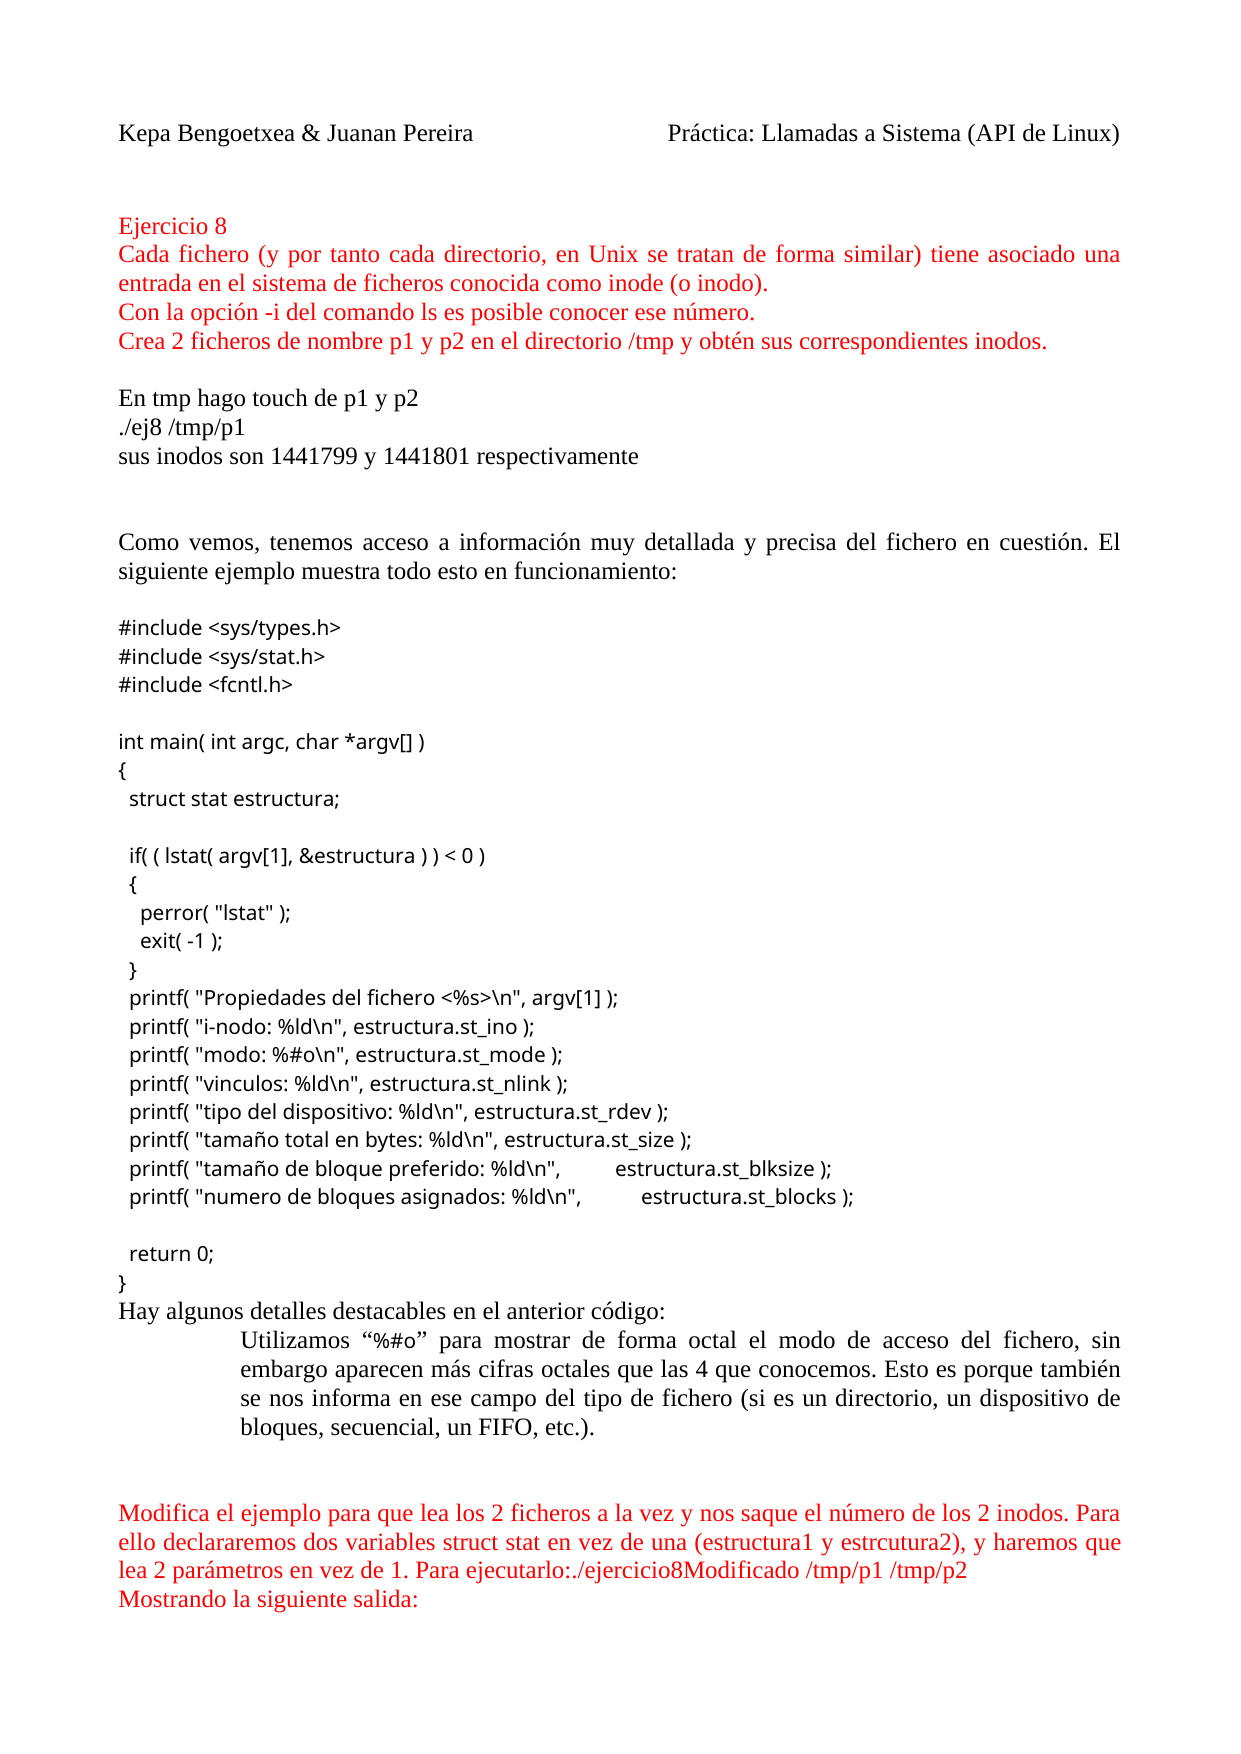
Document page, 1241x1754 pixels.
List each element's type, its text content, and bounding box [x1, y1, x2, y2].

text printf( "tipo del dispositivo: %ld\n", estructura.st_rdev ); [118, 1097, 1122, 1126]
text printf( "vinculos: %ld\n", estructura.st_nlink ); [118, 1069, 1122, 1097]
text Crea 2 ficheros de nombre p1 y p2 en el directorio /tmp y obtén sus correspondientes inodos. [118, 326, 1122, 354]
text Ejercicio 8 [118, 211, 1122, 239]
text Cada fichero (y por tanto cada directorio, en Unix se tratan de forma similar) tiene asociado una entrada en el sistema de ficheros conocida como inode (o inodo). [118, 239, 1122, 297]
text printf( "modo: %#o\n", estructura.st_mode ); [118, 1040, 1122, 1069]
text Hay algunos detalles destacables en el anterior código: [118, 1296, 1122, 1325]
text printf( "tamaño total en bytes: %ld\n", estructura.st_size ); [118, 1126, 1122, 1154]
text } [118, 955, 1122, 983]
text { [118, 869, 1122, 898]
text Modifica el ejemplo para que lea los 2 ficheros a la vez y nos saque el número de los 2 inodos. Para ello declararemos dos variables struct stat en vez de una (estructura1 y estrcutura2), y haremos que lea 2 parámetros en vez de 1. Para ejecutarlo:./ejercicio8Modificado /tmp/p1 /tmp/p2 [118, 1498, 1122, 1584]
text printf( "Propiedades del fichero <%s>\n", argv[1] ); [118, 983, 1122, 1012]
text } [118, 1268, 1122, 1296]
text printf( "numero de bloques asignados: %ld\n", estructura.st_blocks ); [118, 1182, 1122, 1211]
text #include <sys/types.h> [118, 613, 1122, 642]
text Con la opción -i del comando ls es posible conocer ese número. [118, 297, 1122, 326]
text int main( int argc, char *argv[] ) [118, 727, 1122, 756]
text perror( "lstat" ); [118, 898, 1122, 926]
text #include <sys/stat.h> [118, 642, 1122, 670]
text printf( "tamaño de bloque preferido: %ld\n", estructura.st_blksize ); [118, 1154, 1122, 1182]
text exit( -1 ); [118, 926, 1122, 955]
text printf( "i-nodo: %ld\n", estructura.st_ino ); [118, 1012, 1122, 1040]
text if( ( lstat( argv[1], &estructura ) ) < 0 ) [118, 841, 1122, 869]
text return 0; [118, 1239, 1122, 1268]
table_header En tmp hago touch de p1 y p2 ./ej8 /tmp/p1 sus inodos son 1441799 y 1441801 respectivamente [118, 383, 1122, 469]
text { [118, 756, 1122, 784]
text #include <fcntl.h> [118, 670, 1122, 699]
text Como vemos, tenemos acceso a información muy detallada y precisa del fichero en cuestión. El siguiente ejemplo muestra todo esto en funcionamiento: [118, 527, 1122, 584]
text struct stat estructura; [118, 784, 1122, 812]
list Utilizamos “%#o” para mostrar de forma octal el modo de acceso del fichero, sin embargo aparecen más cifras octales que las 4 que conocemos. Esto es porque también se nos informa en ese campo del tipo de fichero (si es un directorio, un dispositivo de bloques, secuencial, un FIFO, etc.). [203, 1325, 1122, 1441]
text Mostrando la siguiente salida: [118, 1584, 1122, 1613]
